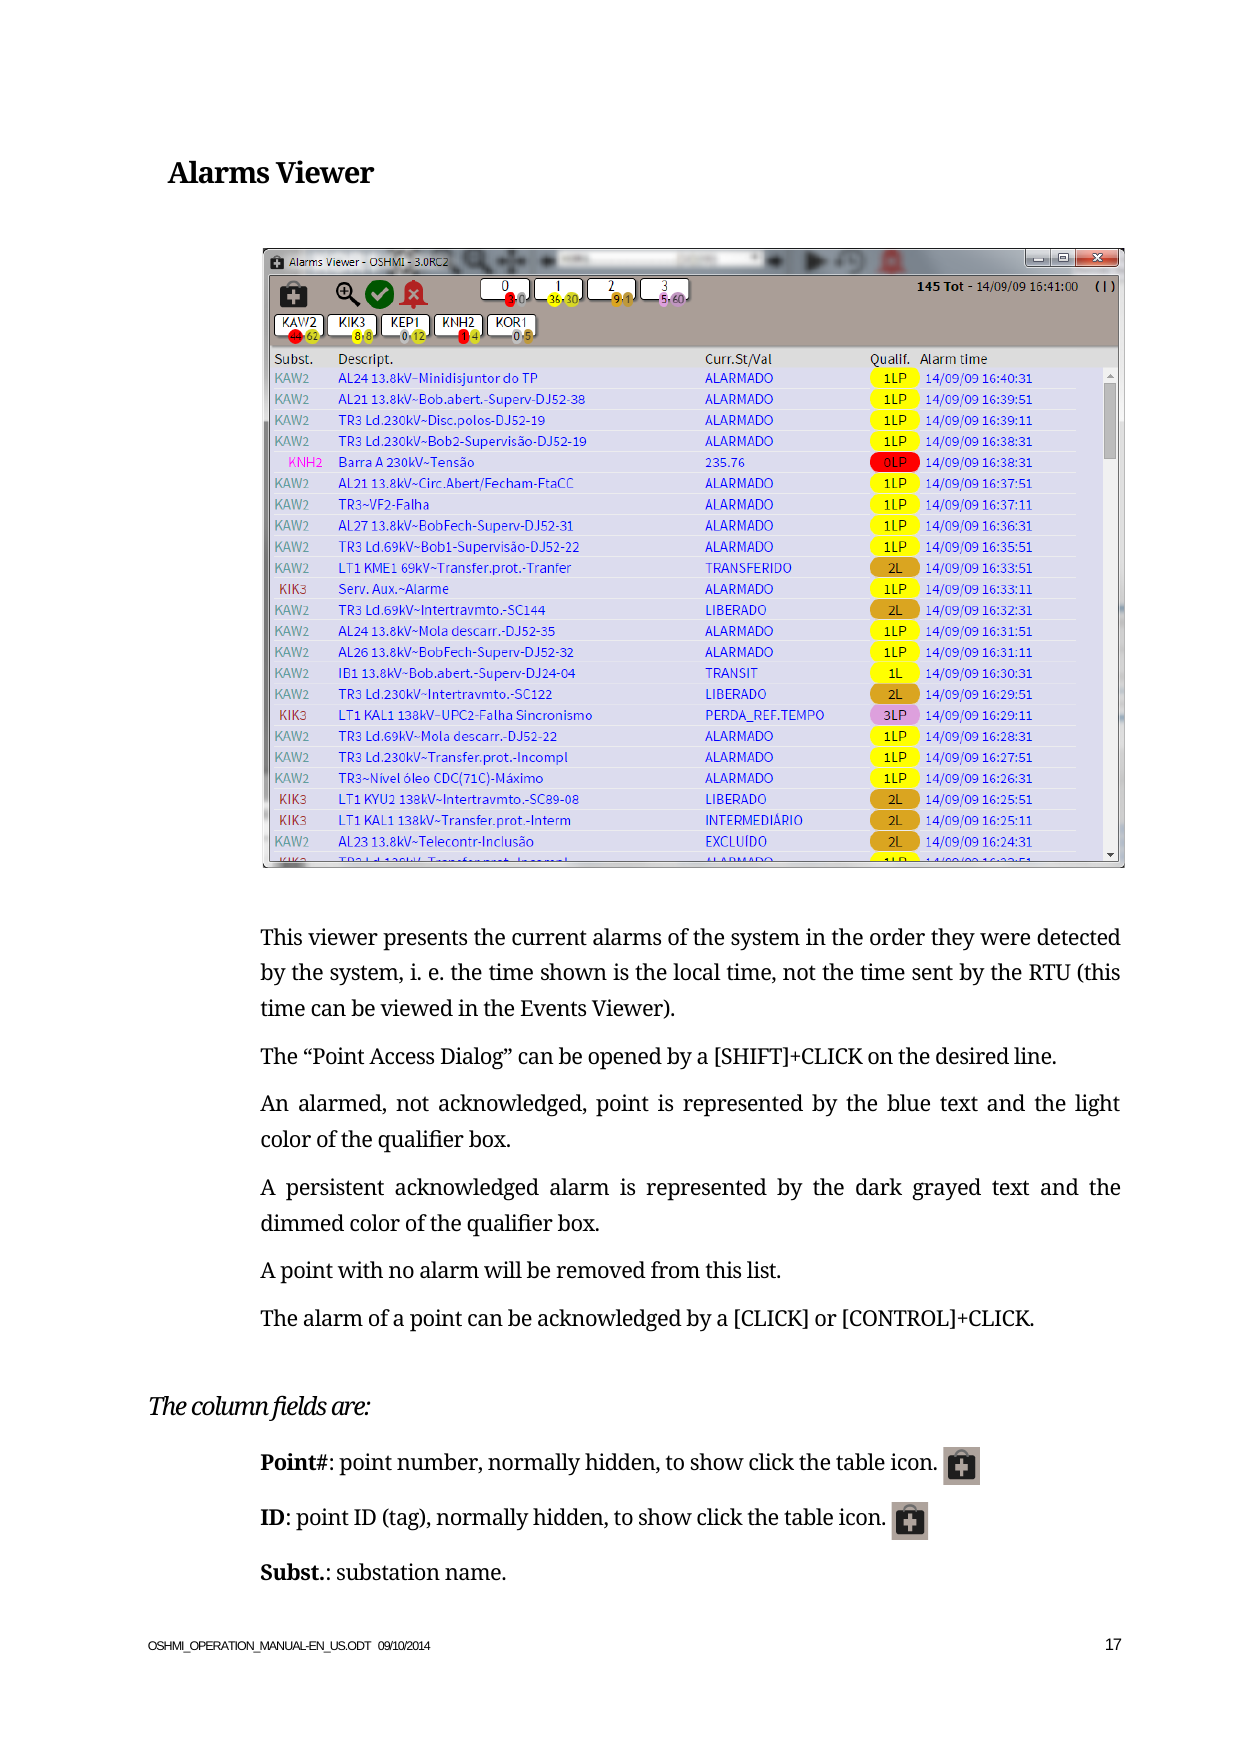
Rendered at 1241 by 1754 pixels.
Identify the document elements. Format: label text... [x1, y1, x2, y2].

text [929, 1502, 1122, 1539]
subtitle Alarms Viewer [161, 146, 1122, 211]
text A point with no alarm will be removed from this list. [260, 1255, 1122, 1285]
text ID: point ID (tag), normally hidden, to show click the table icon. [260, 1502, 891, 1539]
text [980, 1447, 1122, 1484]
subtitle The column fields are: [148, 1388, 1122, 1422]
text The “Point Access Dialog” can be opened by a [SHIFT]+CLICK on the desired line. [260, 1041, 1122, 1070]
text Point#: point number, normally hidden, to show click the table icon. [260, 1447, 943, 1484]
picture [943, 1447, 980, 1485]
text This viewer presents the current alarms of the system in the order they were detected by the system, i. e. the time shown is the local time, not the time sent by the RTU (this time can be viewed in the Events Viewer). [260, 921, 1122, 1023]
text The alarm of a point can be acknowledged by a [CLICK] or [CONTROL]+CLICK. [260, 1303, 1122, 1333]
picture [891, 1502, 929, 1540]
picture [262, 248, 1125, 868]
text A persistent acknowledged alarm is represented by the dark grayed text and the dimmed color of the qualifier box. [260, 1172, 1122, 1237]
text Subst.: substation name. [260, 1557, 1122, 1587]
text An alarmed, not acknowledged, point is represented by the blue text and the light color of the qualifier box. [260, 1088, 1122, 1154]
